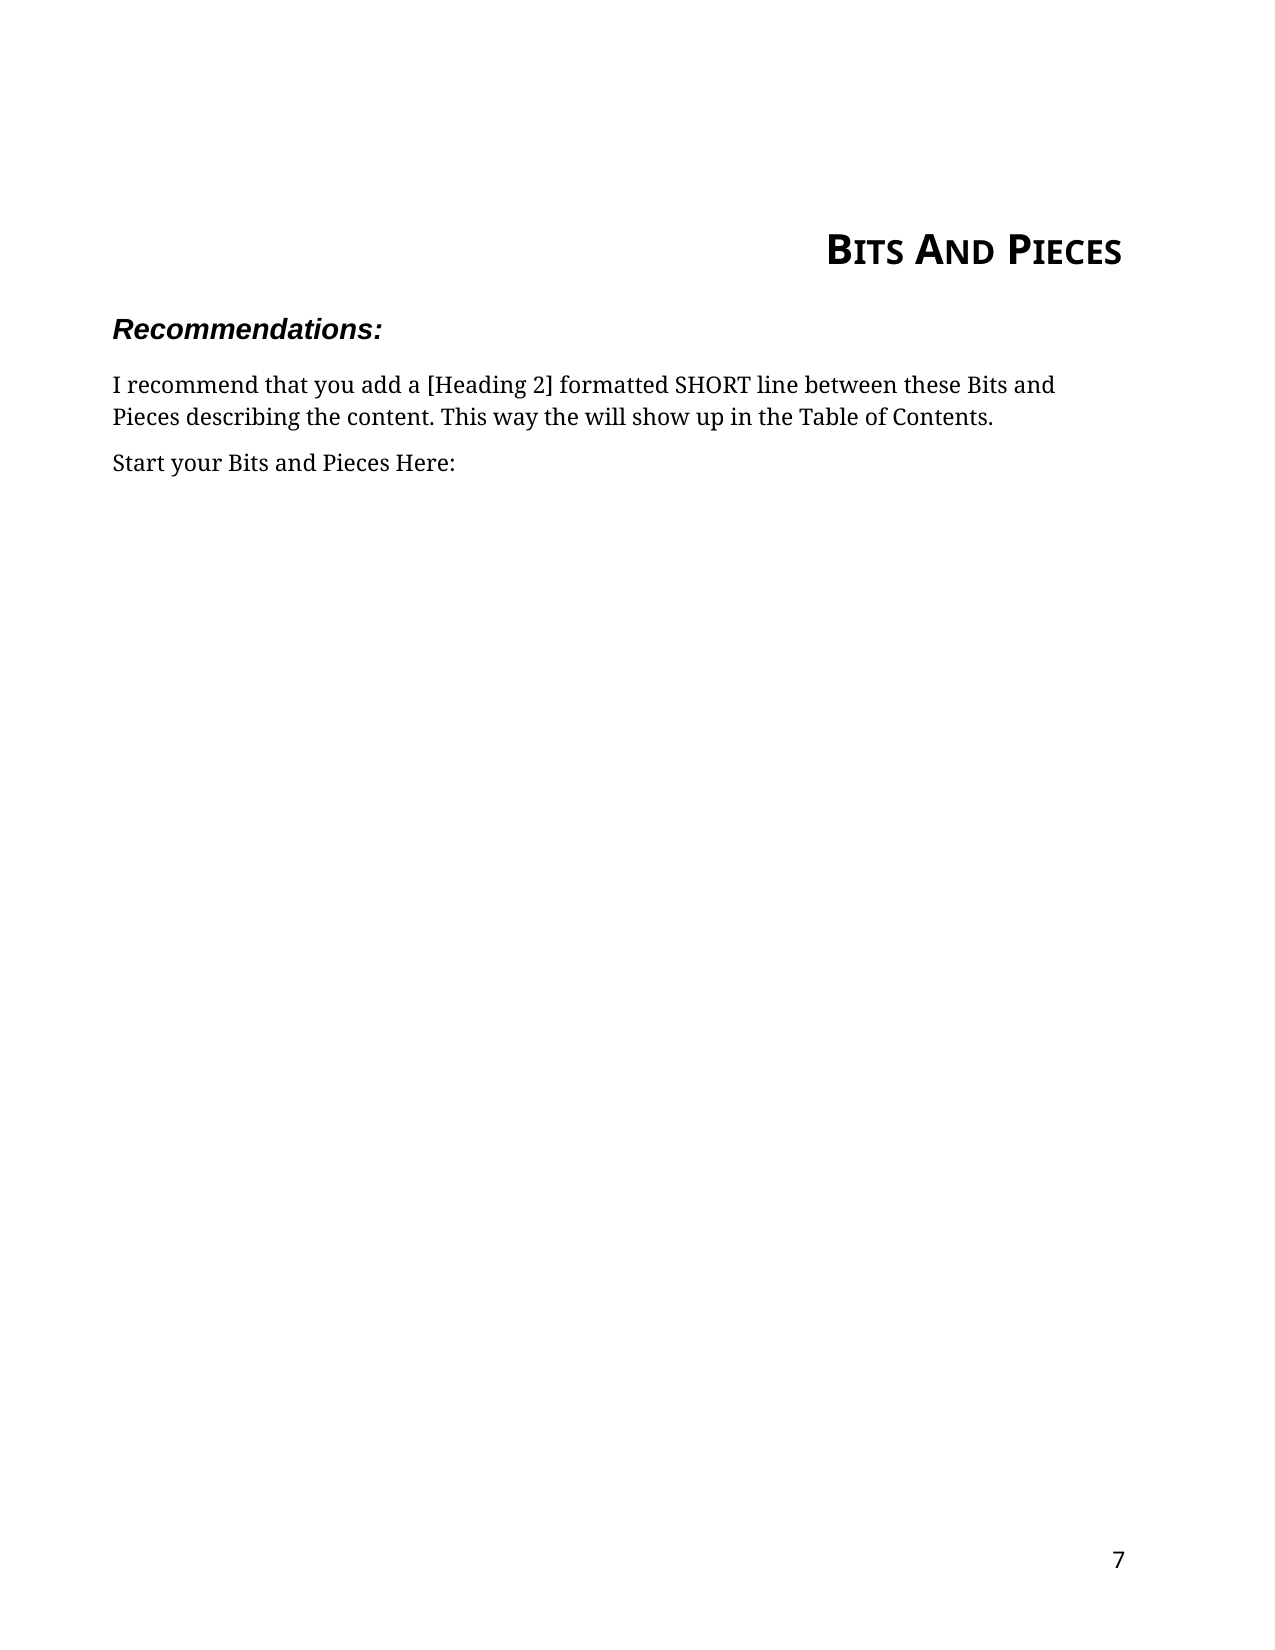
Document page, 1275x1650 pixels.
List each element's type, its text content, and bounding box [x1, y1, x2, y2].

subtitle Recommendations: [112, 312, 1125, 346]
subtitle Bits And Pieces [112, 217, 1125, 279]
text I recommend that you add a [Heading 2] formatted SHORT line between these Bits and Pieces describing the content. This way the will show up in the Table of Contents. [112, 369, 1125, 432]
text Start your Bits and Pieces Here: [112, 447, 1125, 478]
